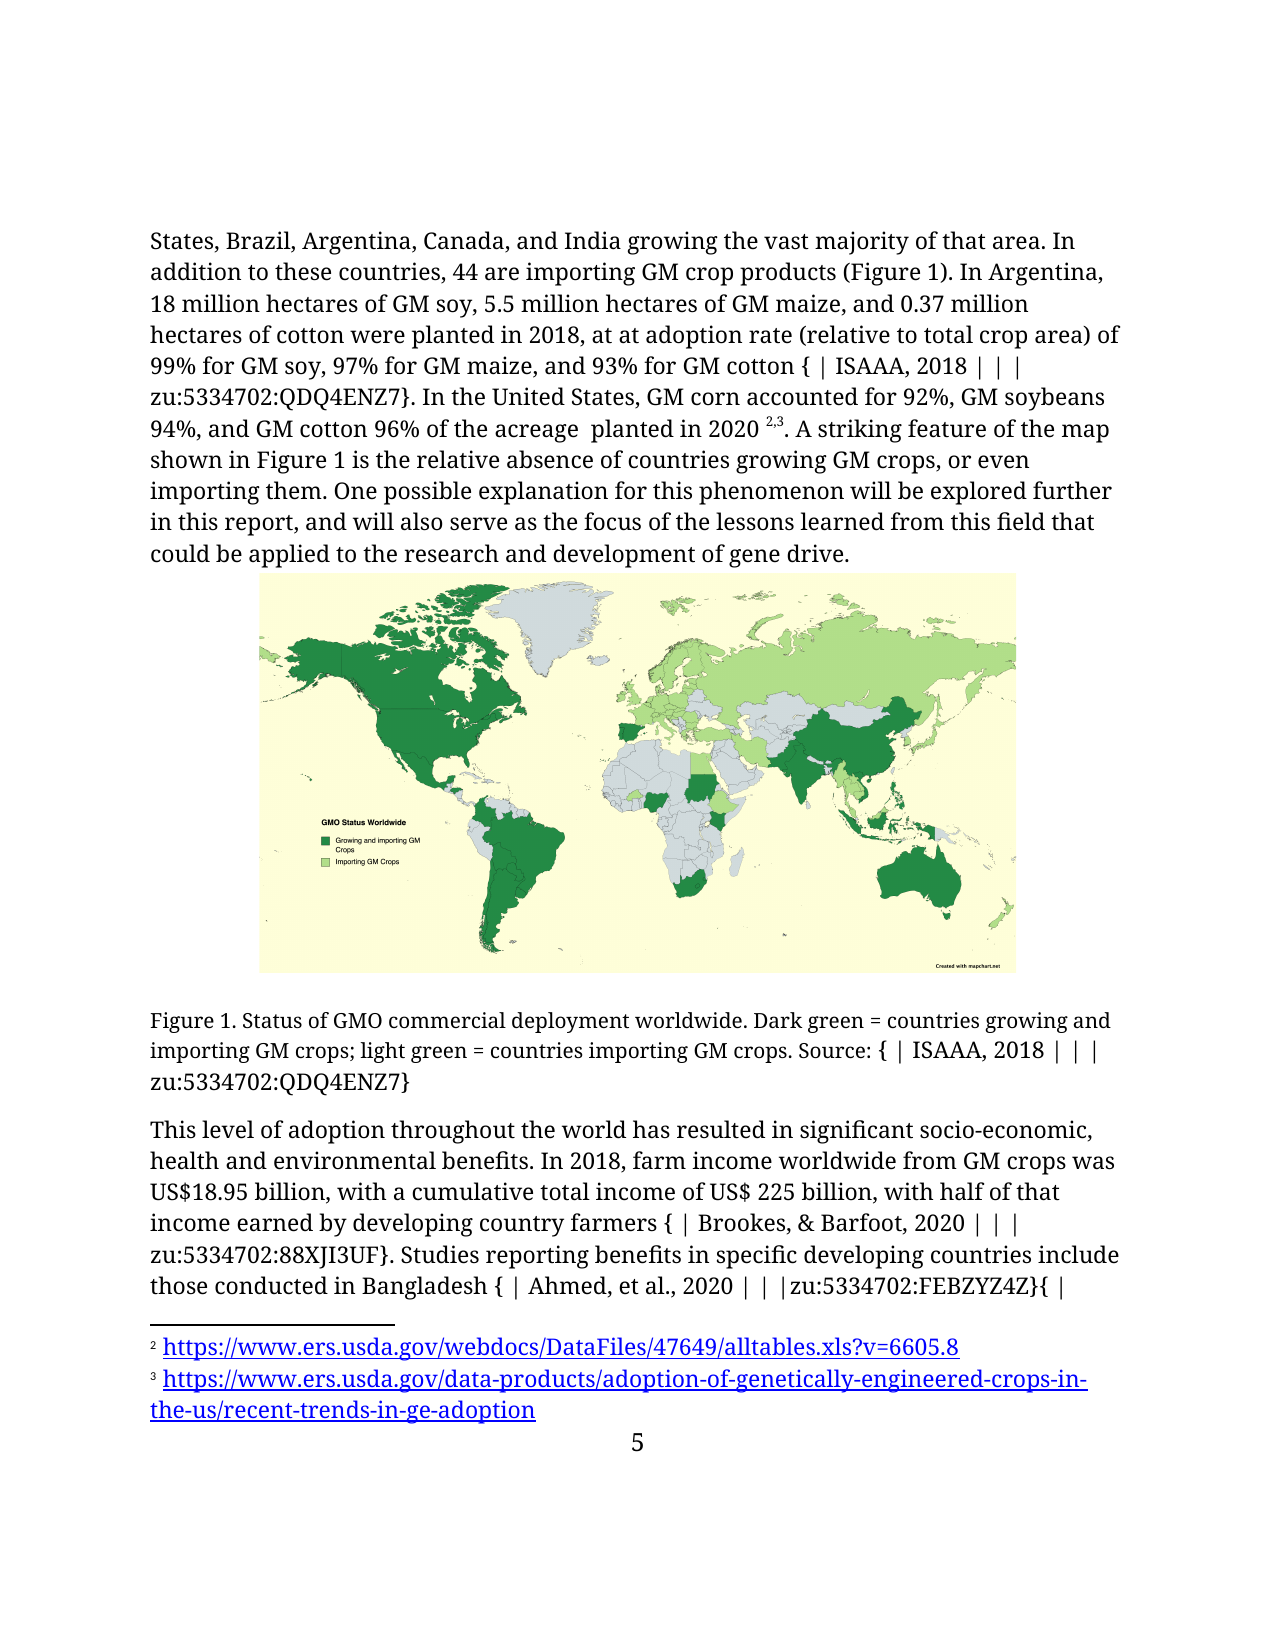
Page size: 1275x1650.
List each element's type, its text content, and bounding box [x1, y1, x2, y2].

picture [259, 573, 1017, 973]
text Figure 1. Status of GMO commercial deployment worldwide. Dark green = countries growing and importing GM crops; light green = countries importing GM crops. Source: { | ISAAA, 2018 | | |zu:5334702:QDQ4ENZ7} [150, 1006, 1125, 1097]
text This level of adoption throughout the world has resulted in significant socio-economic, health and environmental benefits. In 2018, farm income worldwide from GM crops was US$18.95 billion, with a cumulative total income of US$ 225 billion, with half of that income earned by developing country farmers { | Brookes, & Barfoot, 2020 | | |zu:5334702:88XJI3UF}. Studies reporting benefits in specific developing countries include those conducted in Bangladesh { | Ahmed, et al., 2020 | | |zu:5334702:FEBZYZ4Z}{ | [150, 1113, 1125, 1301]
text https://www.ers.usda.gov/webdocs/DataFiles/47649/alltables.xls?v=6605.8 [150, 1331, 1125, 1362]
text States, Brazil, Argentina, Canada, and India growing the vast majority of that area. In addition to these countries, 44 are importing GM crop products (Figure 1). In Argentina, 18 million hectares of GM soy, 5.5 million hectares of GM maize, and 0.37 million hectares of cotton were planted in 2018, at at adoption rate (relative to total crop area) of 99% for GM soy, 97% for GM maize, and 93% for GM cotton { | ISAAA, 2018 | | |zu:5334702:QDQ4ENZ7}. In the United States, GM corn accounted for 92%, GM soybeans 94%, and GM cotton 96% of the acreage planted in 2020 ,. A striking feature of the map shown in Figure 1 is the relative absence of countries growing GM crops, or even importing them. One possible explanation for this phenomenon will be explored further in this report, and will also serve as the focus of the lessons learned from this field that could be applied to the research and development of gene drive. [150, 225, 1125, 569]
text https://www.ers.usda.gov/data-products/adoption-of-genetically-engineered-crops-in-the-us/recent-trends-in-ge-adoption [150, 1362, 1125, 1425]
